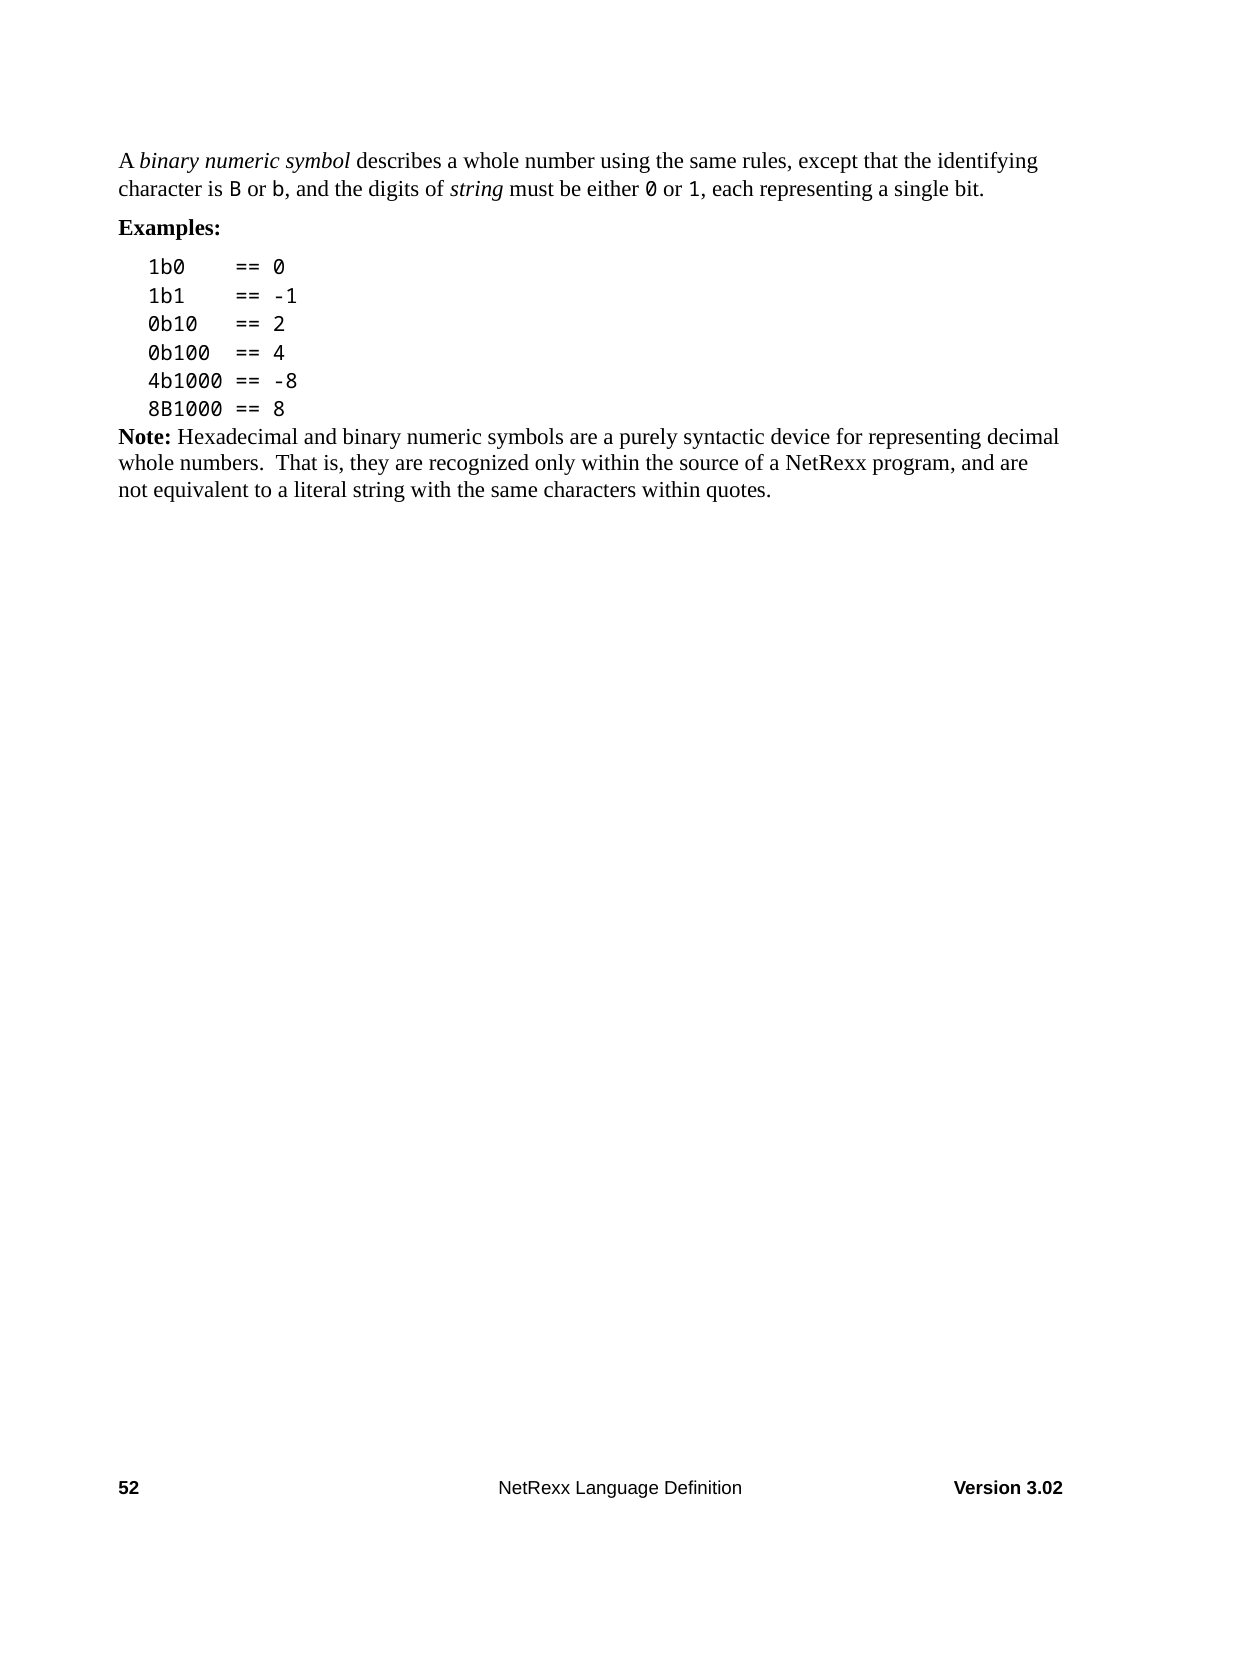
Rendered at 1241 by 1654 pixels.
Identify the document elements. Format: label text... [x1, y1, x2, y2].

text Note: Hexadecimal and binary numeric symbols are a purely syntactic device for representing decimal whole numbers. That is, they are recognized only within the source of a NetRexx program, and are not equivalent to a literal string with the same characters within quotes. [118, 423, 1063, 502]
text A binary numeric symbol describes a whole number using the same rules, except that the identifying character is B or b, and the digits of string must be either 0 or 1, each representing a single bit. [118, 148, 1063, 202]
text 1b0 == 0 1b1 == -1 0b10 == 2 0b100 == 4 4b1000 == -8 8B1000 == 8 [148, 252, 1063, 423]
text Examples: [118, 214, 1063, 241]
